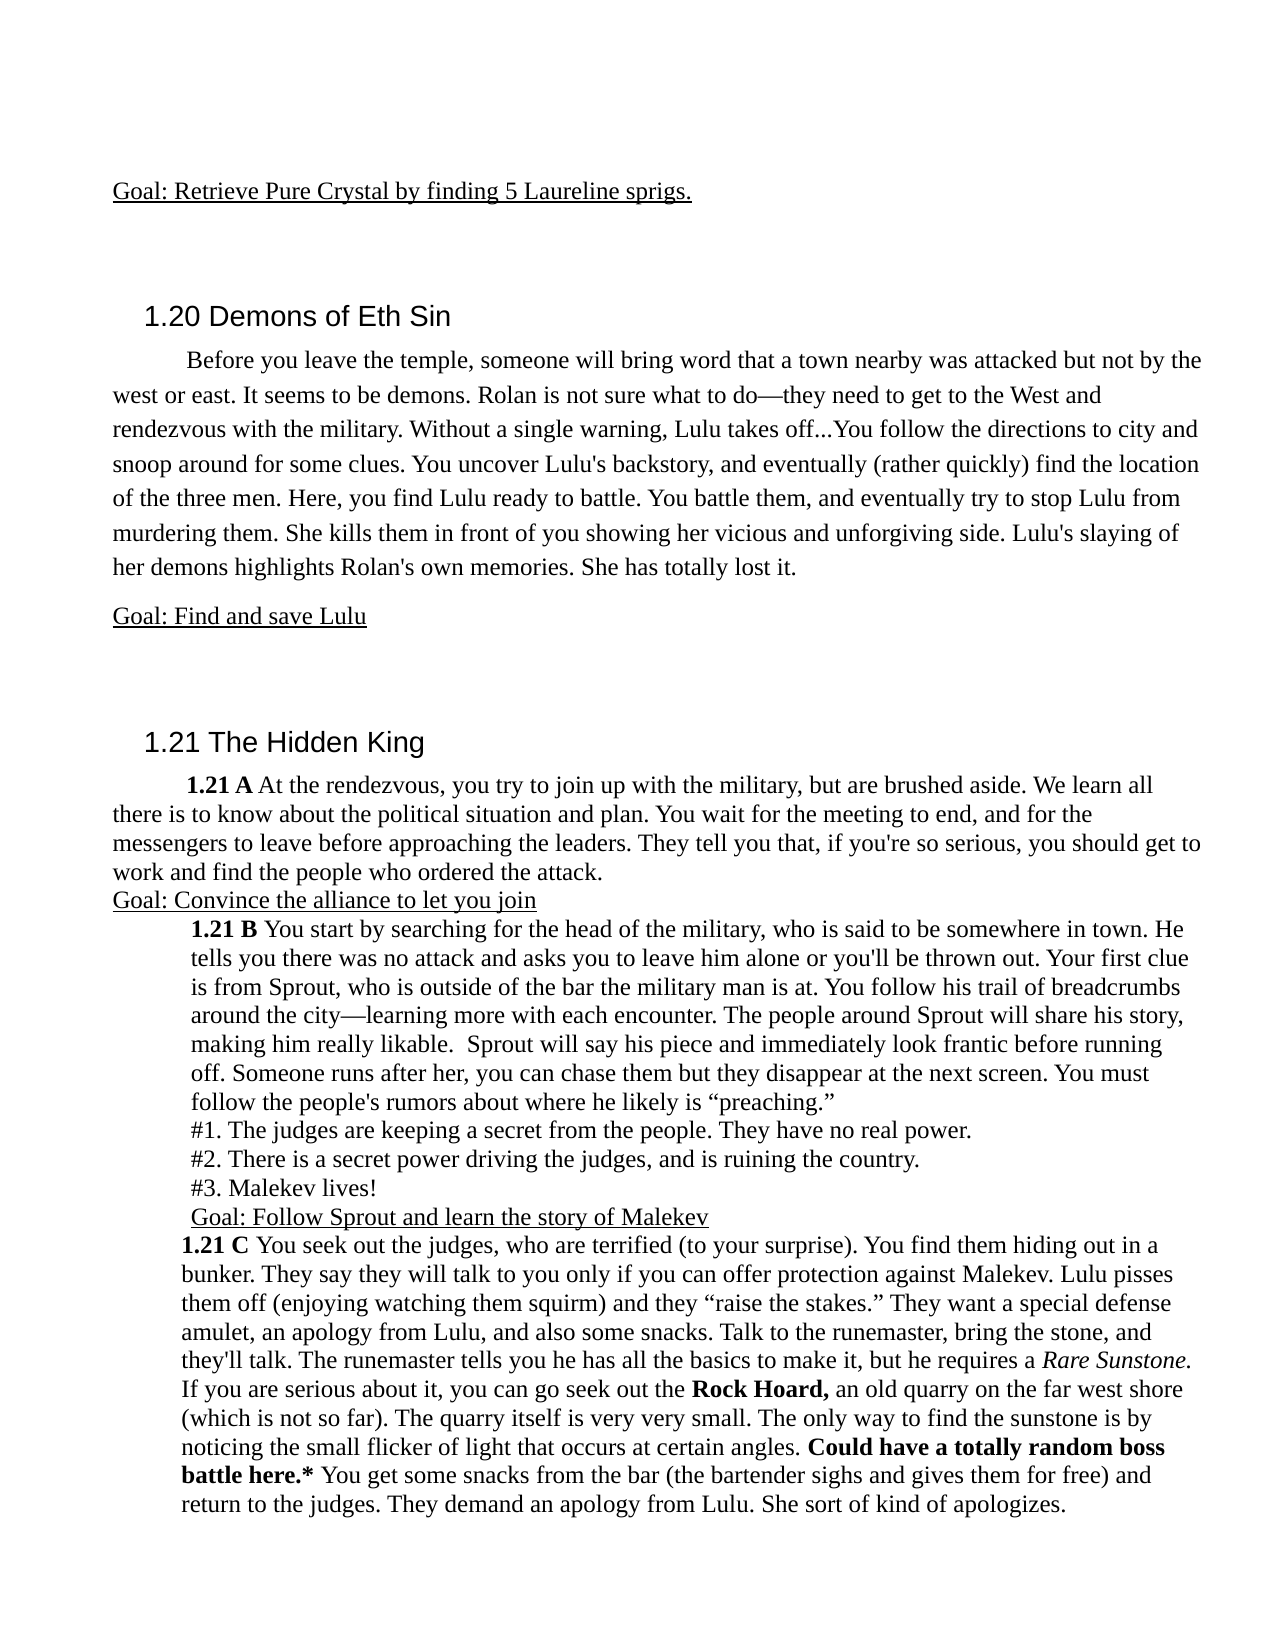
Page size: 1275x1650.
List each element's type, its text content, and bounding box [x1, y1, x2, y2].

subtitle 1.21 The Hidden King [144, 724, 1202, 758]
list #2. There is a secret power driving the judges, and is ruining the country. [116, 1144, 1202, 1173]
list Goal: Convince the alliance to let you join [112, 886, 1202, 914]
list 1.21 C You seek out the judges, who are terrified (to your surprise). You find them hiding out in a bunker. They say they will talk to you only if you can offer protection against Malekev. Lulu pisses them off (enjoying watching them squirm) and they “raise the stakes.” They want a special defense amulet, an apology from Lulu, and also some snacks. Talk to the runemaster, bring the stone, and they'll talk. The runemaster tells you he has all the basics to make it, but he requires a Rare Sunstone. If you are serious about it, you can go seek out the Rock Hoard, an old quarry on the far west shore (which is not so far). The quarry itself is very very small. The only way to find the sunstone is by noticing the small flicker of light that occurs at certain angles. Could have a totally random boss battle here.* You get some snacks from the bar (the bartender sighs and gives them for free) and return to the judges. They demand an apology from Lulu. She sort of kind of apologizes. [181, 1231, 1202, 1518]
list #1. The judges are keeping a secret from the people. They have no real power. [116, 1116, 1202, 1144]
list 1.21 B You start by searching for the head of the military, who is said to be somewhere in town. He tells you there was no attack and asks you to leave him alone or you'll be thrown out. Your first clue is from Sprout, who is outside of the bar the military man is at. You follow his trail of breadcrumbs around the city—learning more with each encounter. The people around Sprout will share his story, making him really likable. Sprout will say his piece and immediately look frantic before running off. Someone runs after her, you can chase them but they disappear at the next screen. You must follow the people's rumors about where he likely is “preaching.” [191, 914, 1202, 1116]
list Goal: Retrieve Pure Crystal by finding 5 Laureline sprigs. [112, 176, 1202, 205]
list #3. Malekev lives! [116, 1173, 1202, 1202]
subtitle 1.20 Demons of Eth Sin [144, 299, 1202, 333]
list 1.21 A At the rendezvous, you try to join up with the military, but are brushed aside. We learn all there is to know about the political situation and plan. You wait for the meeting to end, and for the messengers to leave before approaching the leaders. They tell you that, if you're so serious, you should get to work and find the people who ordered the attack. [112, 771, 1202, 886]
list Before you leave the temple, someone will bring word that a town nearby was attacked but not by the west or east. It seems to be demons. Rolan is not sure what to do—they need to get to the West and rendezvous with the military. Without a single warning, Lulu takes off...You follow the directions to city and snoop around for some clues. You uncover Lulu's backstory, and eventually (rather quickly) find the location of the three men. Here, you find Lulu ready to battle. You battle them, and eventually try to stop Lulu from murdering them. She kills them in front of you showing her vicious and unforgiving side. Lulu's slaying of her demons highlights Rolan's own memories. She has totally lost it. [112, 346, 1202, 581]
list Goal: Follow Sprout and learn the story of Malekev [116, 1202, 1202, 1231]
list Goal: Find and save Lulu [112, 601, 1202, 630]
